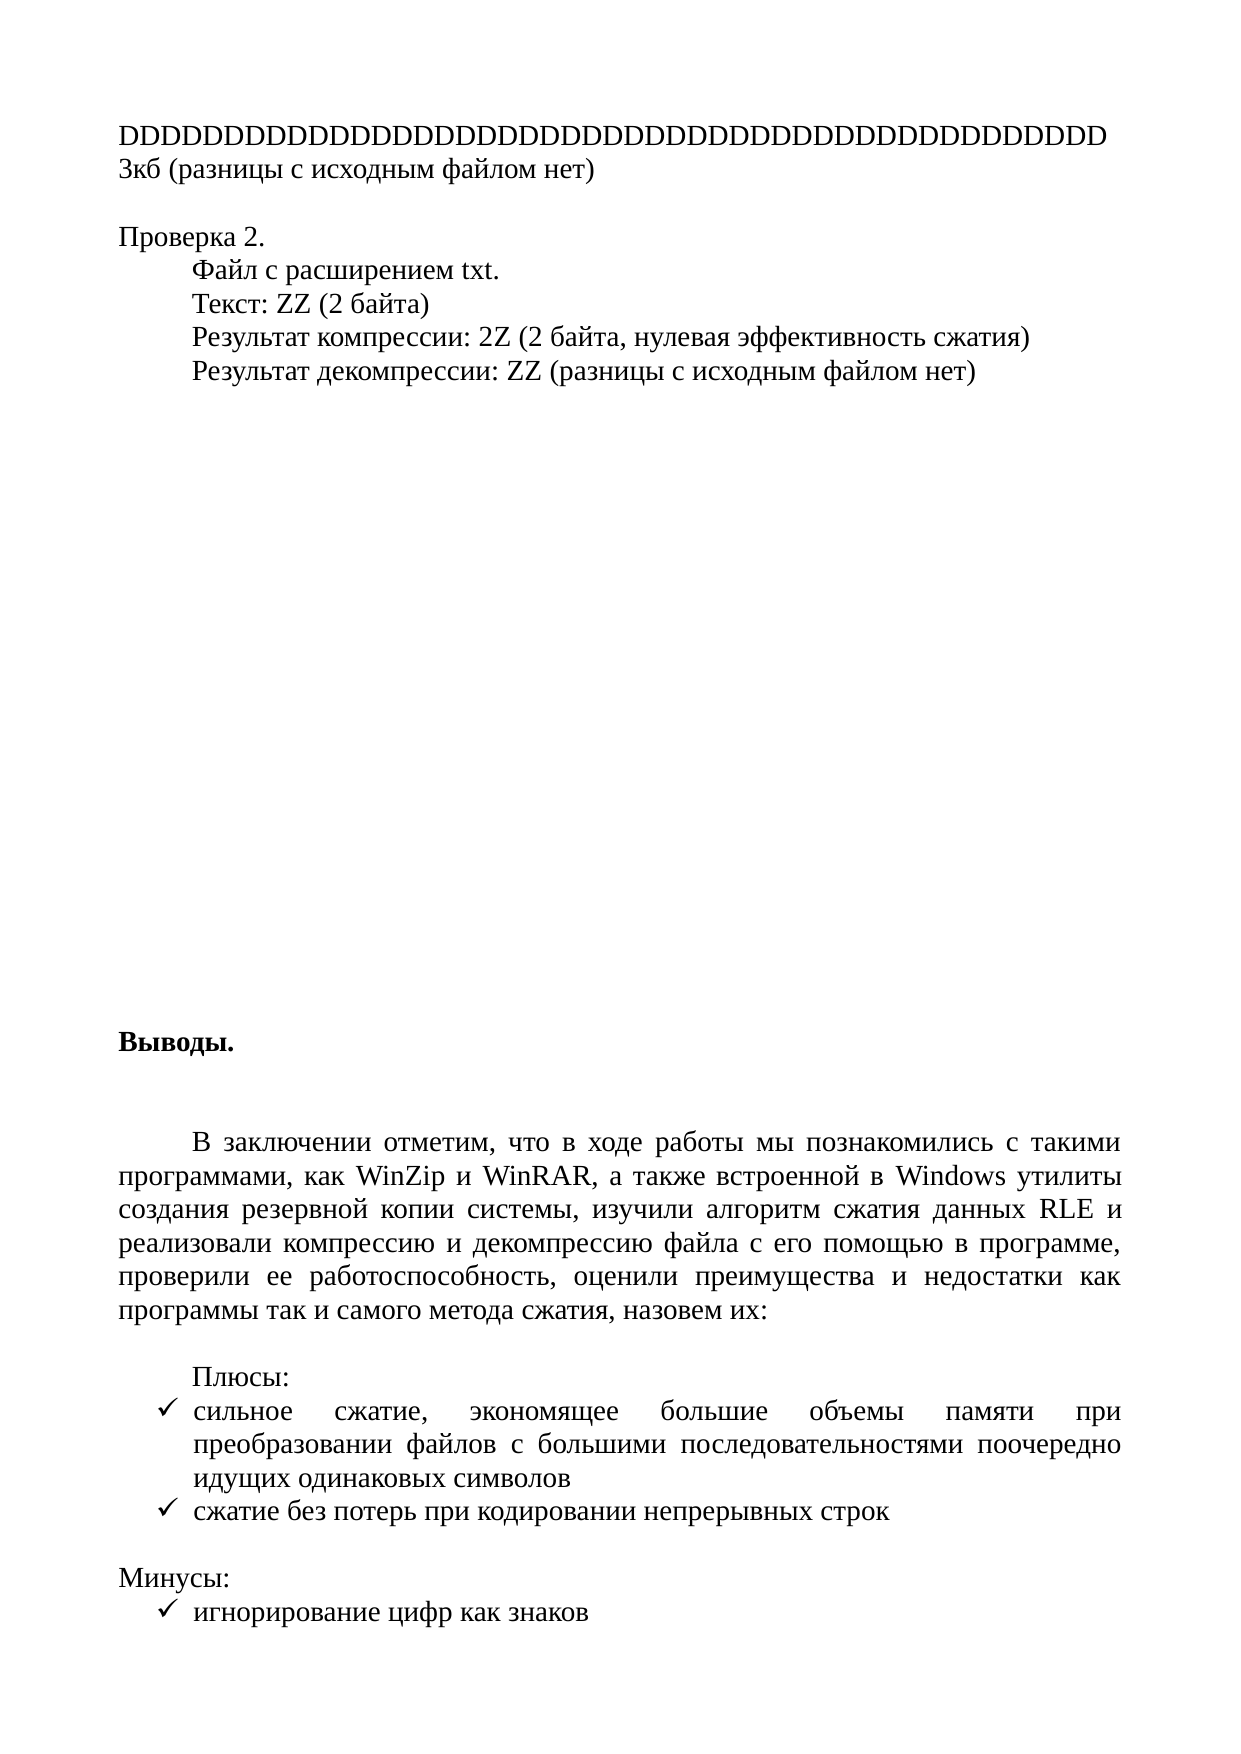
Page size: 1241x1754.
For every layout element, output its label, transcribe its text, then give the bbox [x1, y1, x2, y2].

text Проверка 2. [118, 219, 1122, 252]
list сильное сжатие, экономящее большие объемы памяти при преобразовании файлов с большими последовательностями поочередно идущих одинаковых символов [156, 1393, 1122, 1493]
text Минусы: [118, 1561, 1122, 1594]
text Результат декомпрессии: ZZ (разницы с исходным файлом нет) [118, 353, 1122, 386]
text В заключении отметим, что в ходе работы мы познакомились с такими программами, как WinZip и WinRAR, а также встроенной в Windows утилиты создания резервной копии системы, изучили алгоритм сжатия данных RLE и реализовали компрессию и декомпрессию файла с его помощью в программе, проверили ее работоспособность, оценили преимущества и недостатки как программы так и самого метода сжатия, назовем их: [118, 1124, 1122, 1326]
text Плюсы: [118, 1359, 1122, 1393]
list игнорирование цифр как знаков [156, 1594, 1122, 1628]
list сжатие без потерь при кодировании непрерывных строк [156, 1493, 1122, 1527]
text Файл с расширением txt. [118, 252, 1122, 286]
text Выводы. [118, 1024, 1122, 1057]
text DDDDDDDDDDDDDDDDDDDDDDDDDDDDDDDDDDDDDDDDDDDDDDD3кб (разницы с исходным файлом нет) [118, 118, 1122, 185]
text Результат компрессии: 2Z (2 байта, нулевая эффективность сжатия) [118, 319, 1122, 353]
text Текст: ZZ (2 байта) [118, 286, 1122, 319]
